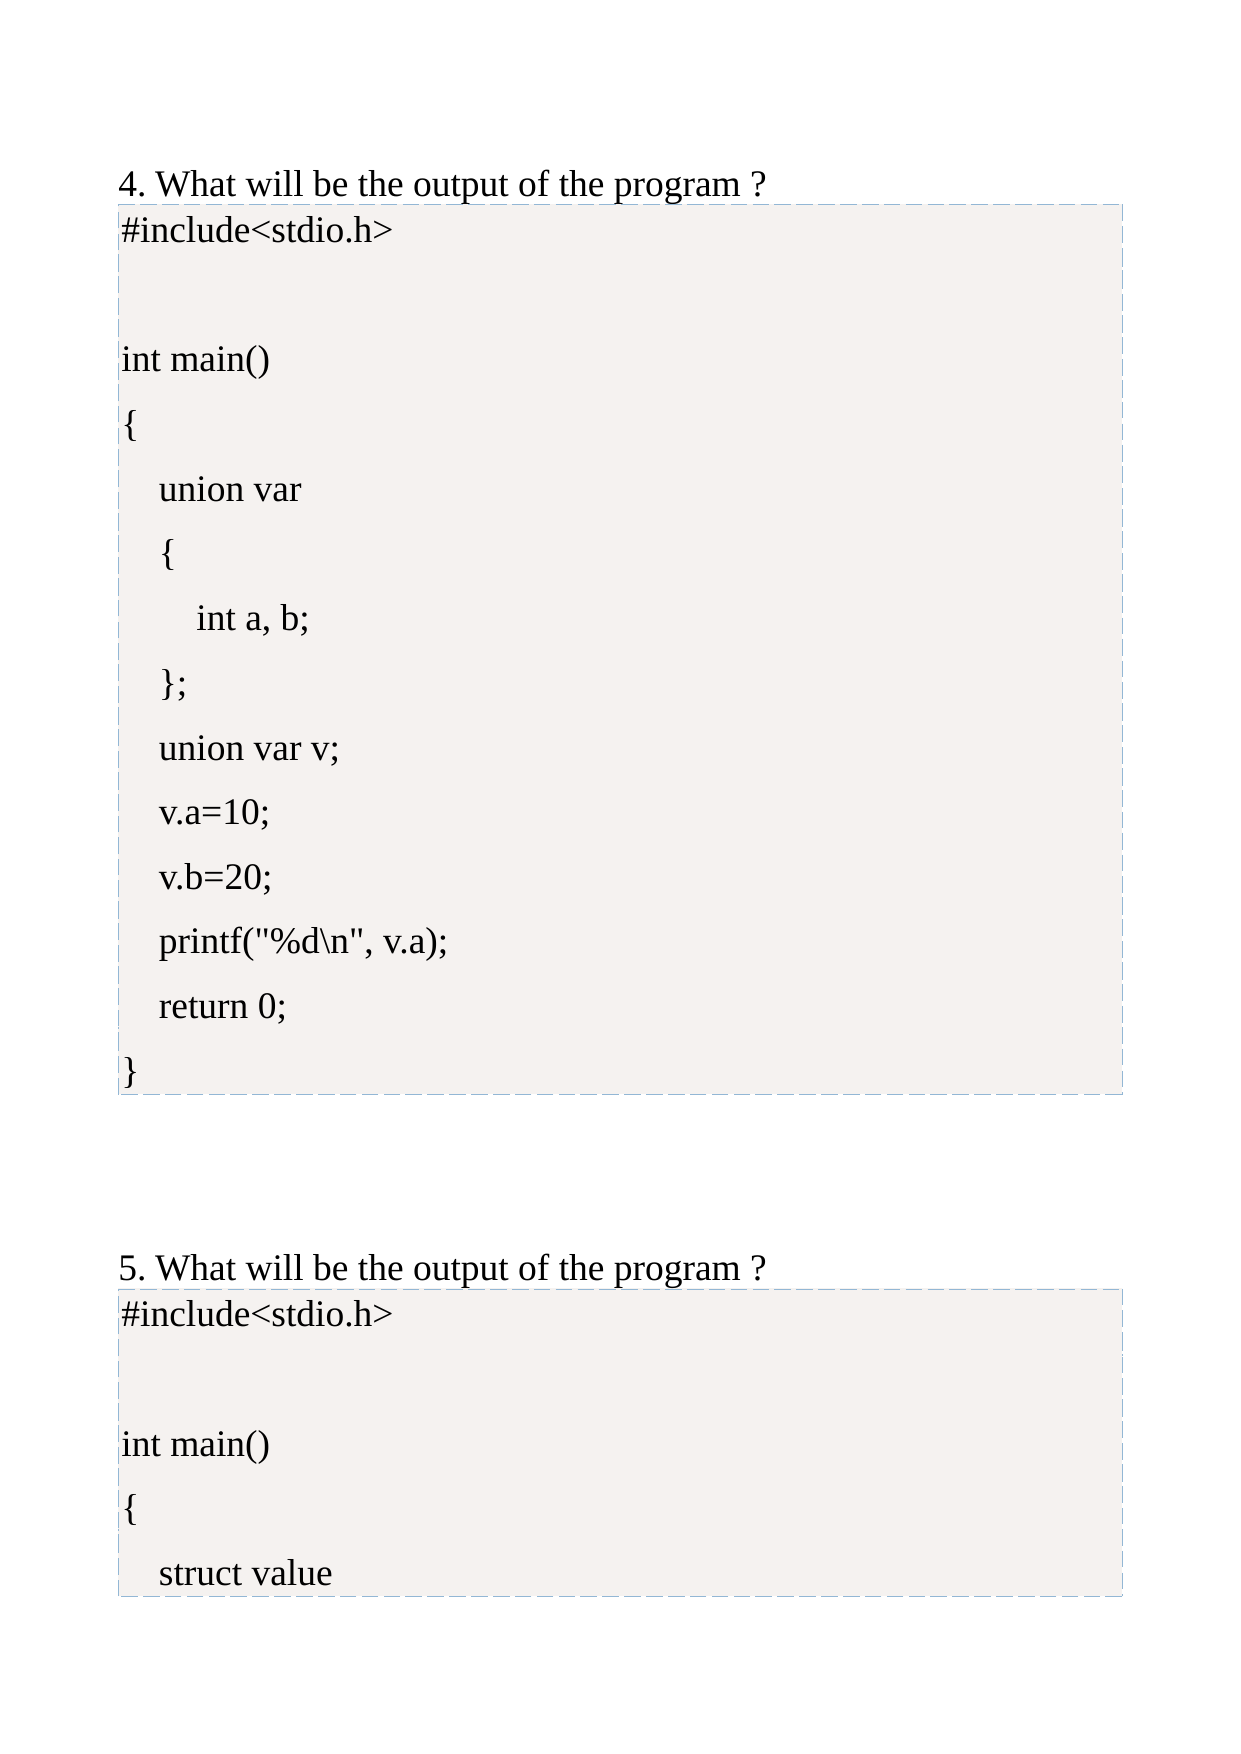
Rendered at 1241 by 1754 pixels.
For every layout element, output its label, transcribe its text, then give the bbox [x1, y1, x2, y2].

text v.a=10; [118, 787, 1122, 833]
text { [118, 1483, 1122, 1529]
text v.b=20; [118, 851, 1122, 897]
text #include<stdio.h> [118, 1288, 1122, 1335]
text union var v; [118, 722, 1122, 768]
text int main() [118, 1418, 1122, 1464]
text } [118, 1045, 1122, 1094]
text int main() [118, 334, 1122, 380]
text 5. What will be the output of the program ? [118, 1245, 1122, 1288]
text struct value [118, 1547, 1122, 1596]
text { [118, 398, 1122, 444]
text #include<stdio.h> [118, 204, 1122, 251]
text return 0; [118, 981, 1122, 1027]
text }; [118, 657, 1122, 703]
text 4. What will be the output of the program ? [118, 161, 1122, 204]
text int a, b; [118, 592, 1122, 639]
text printf("%d\n", v.a); [118, 916, 1122, 962]
text union var [118, 463, 1122, 509]
text { [118, 528, 1122, 574]
